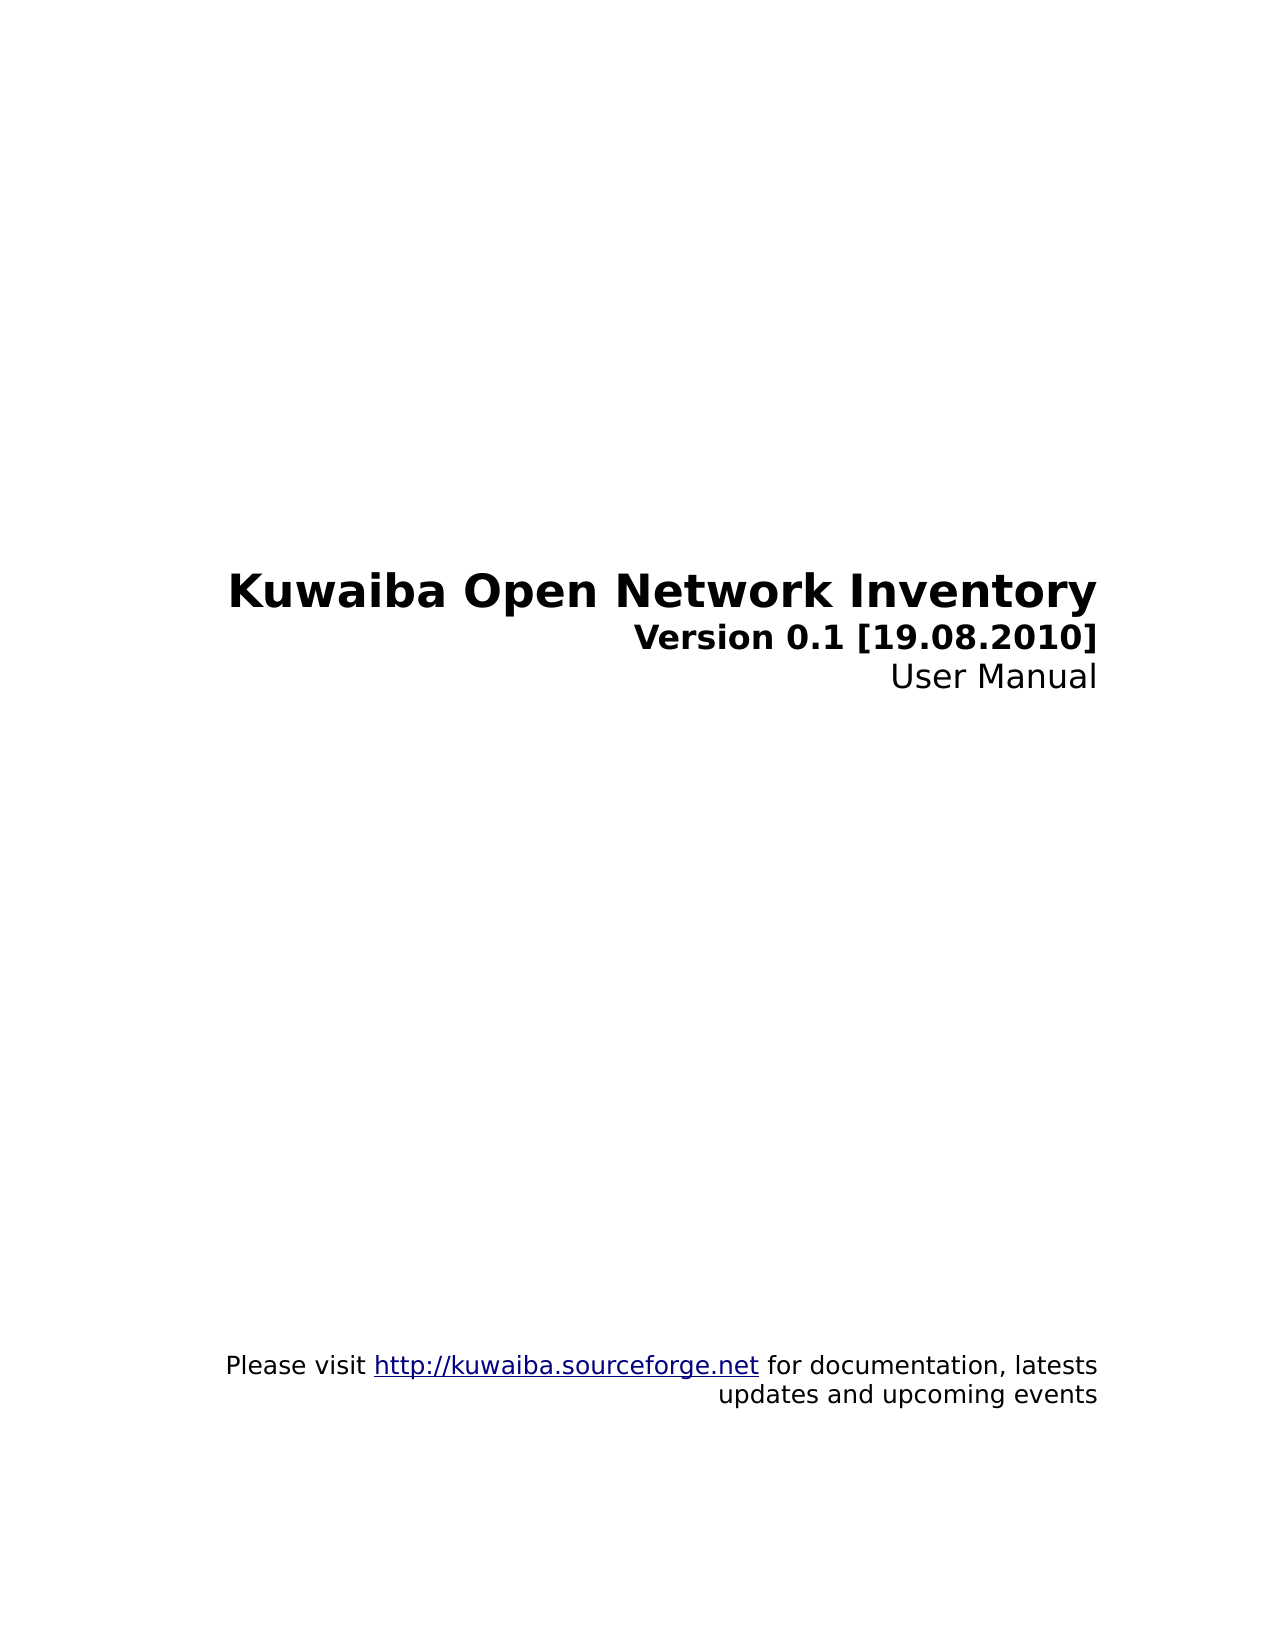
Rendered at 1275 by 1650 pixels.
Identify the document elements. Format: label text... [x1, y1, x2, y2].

text Version 0.1 [19.08.2010] [177, 618, 1098, 657]
text Please visit http://kuwaiba.sourceforge.net for documentation, latests updates and upcoming events [177, 1351, 1098, 1409]
text User Manual [177, 657, 1098, 696]
text Kuwaiba Open Network Inventory [177, 565, 1098, 618]
